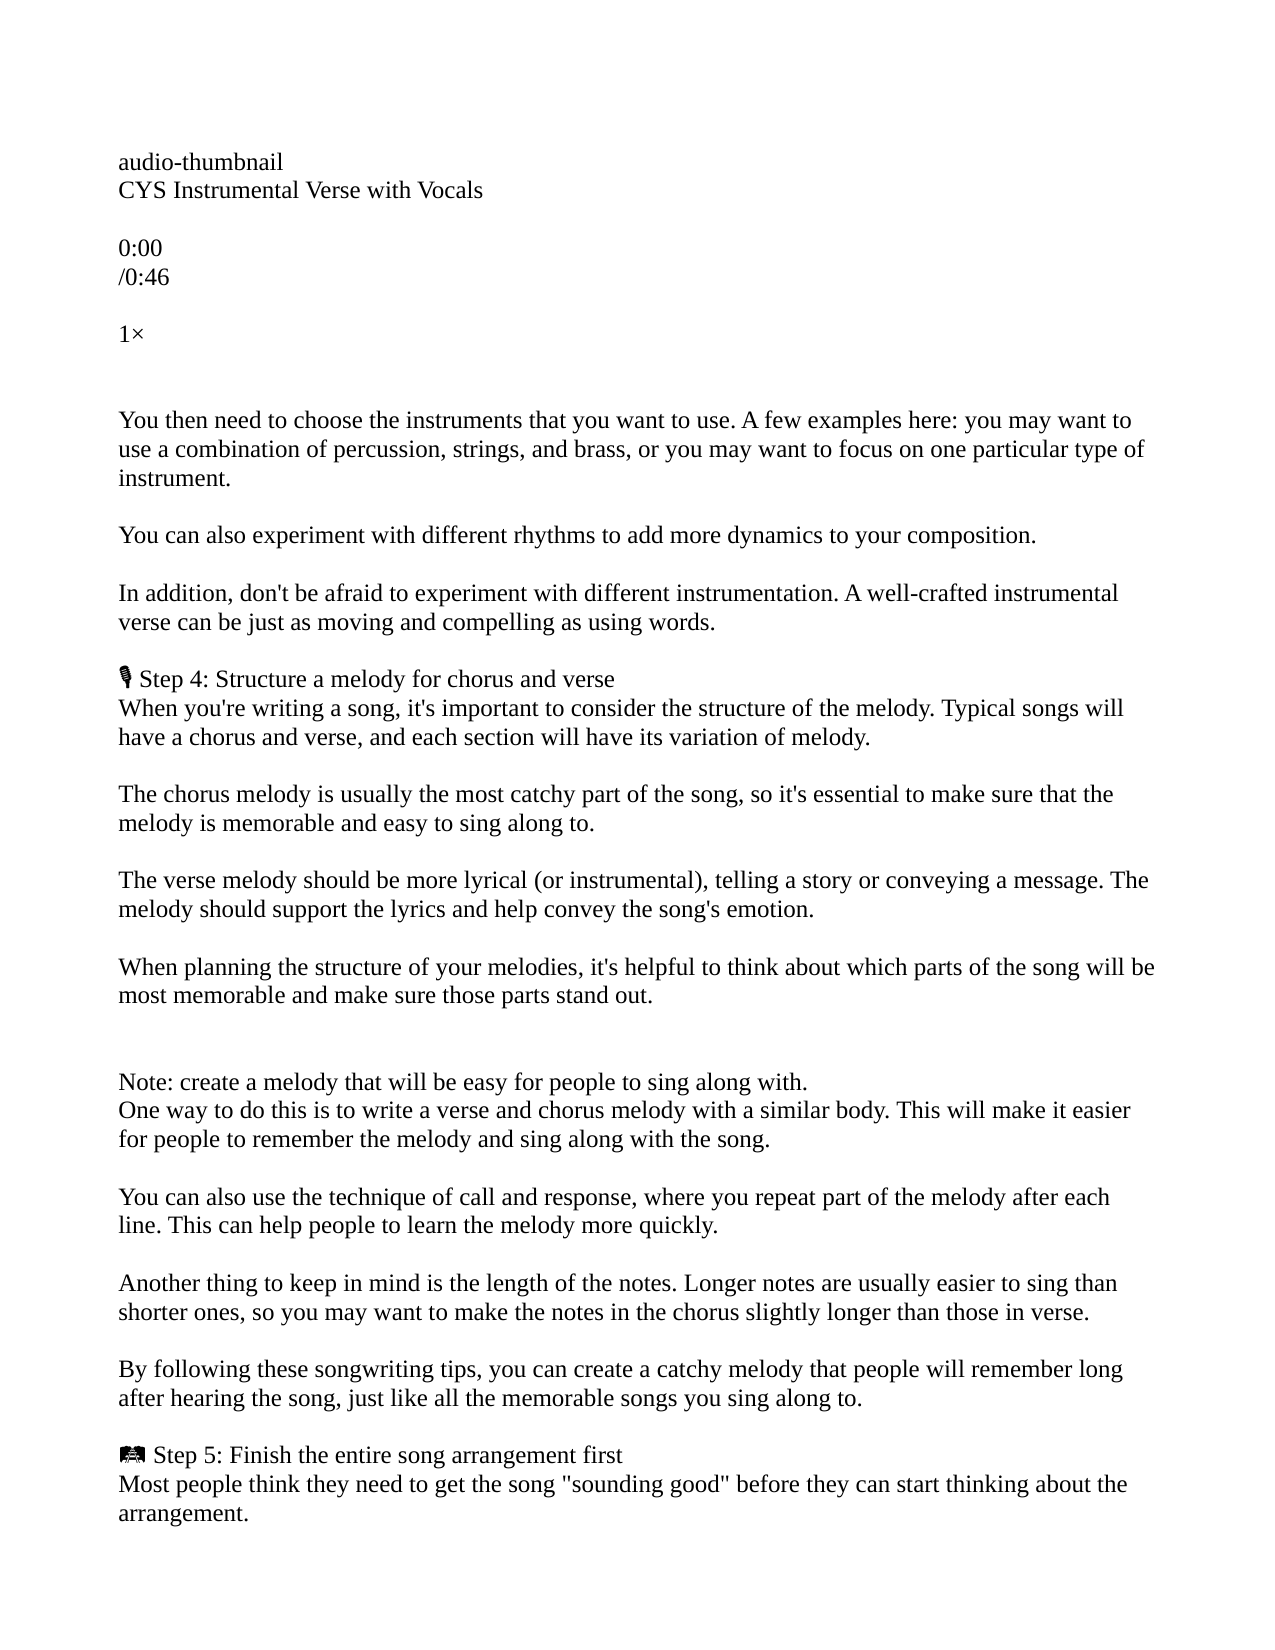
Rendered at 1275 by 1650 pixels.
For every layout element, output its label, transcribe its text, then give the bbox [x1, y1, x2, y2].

text When you're writing a song, it's important to consider the structure of the melody. Typical songs will have a chorus and verse, and each section will have its variation of melody. [118, 693, 1157, 751]
text You can also experiment with different rhythms to add more dynamics to your composition. [118, 521, 1157, 549]
text 0:00 [118, 233, 1157, 262]
text Most people think they need to get the song "sounding good" before they can start thinking about the arrangement. [118, 1469, 1157, 1527]
text The verse melody should be more lyrical (or instrumental), telling a story or conveying a message. The melody should support the lyrics and help convey the song's emotion. [118, 866, 1157, 923]
text CYS Instrumental Verse with Vocals [118, 176, 1157, 204]
text 💡 [118, 1038, 1157, 1067]
text You then need to choose the instruments that you want to use. A few examples here: you may want to use a combination of percussion, strings, and brass, or you may want to focus on one particular type of instrument. [118, 406, 1157, 492]
text Note: create a melody that will be easy for people to sing along with. [118, 1067, 1157, 1096]
text 1× [118, 319, 1157, 348]
text The chorus melody is usually the most catchy part of the song, so it's essential to make sure that the melody is memorable and easy to sing along to. [118, 779, 1157, 837]
text You can also use the technique of call and response, where you repeat part of the melody after each line. This can help people to learn the melody more quickly. [118, 1182, 1157, 1239]
text audio-thumbnail [118, 147, 1157, 176]
text One way to do this is to write a verse and chorus melody with a similar body. This will make it easier for people to remember the melody and sing along with the song. [118, 1096, 1157, 1153]
text 🎙️ Step 4: Structure a melody for chorus and verse [118, 664, 1157, 693]
text /0:46 [118, 262, 1157, 291]
text When planning the structure of your melodies, it's helpful to think about which parts of the song will be most memorable and make sure those parts stand out. [118, 952, 1157, 1009]
text Another thing to keep in mind is the length of the notes. Longer notes are usually easier to sing than shorter ones, so you may want to make the notes in the chorus slightly longer than those in verse. [118, 1268, 1157, 1326]
text 🛤️ Step 5: Finish the entire song arrangement first [118, 1441, 1157, 1469]
text In addition, don't be afraid to experiment with different instrumentation. A well-crafted instrumental verse can be just as moving and compelling as using words. [118, 578, 1157, 636]
text By following these songwriting tips, you can create a catchy melody that people will remember long after hearing the song, just like all the memorable songs you sing along to. [118, 1354, 1157, 1412]
